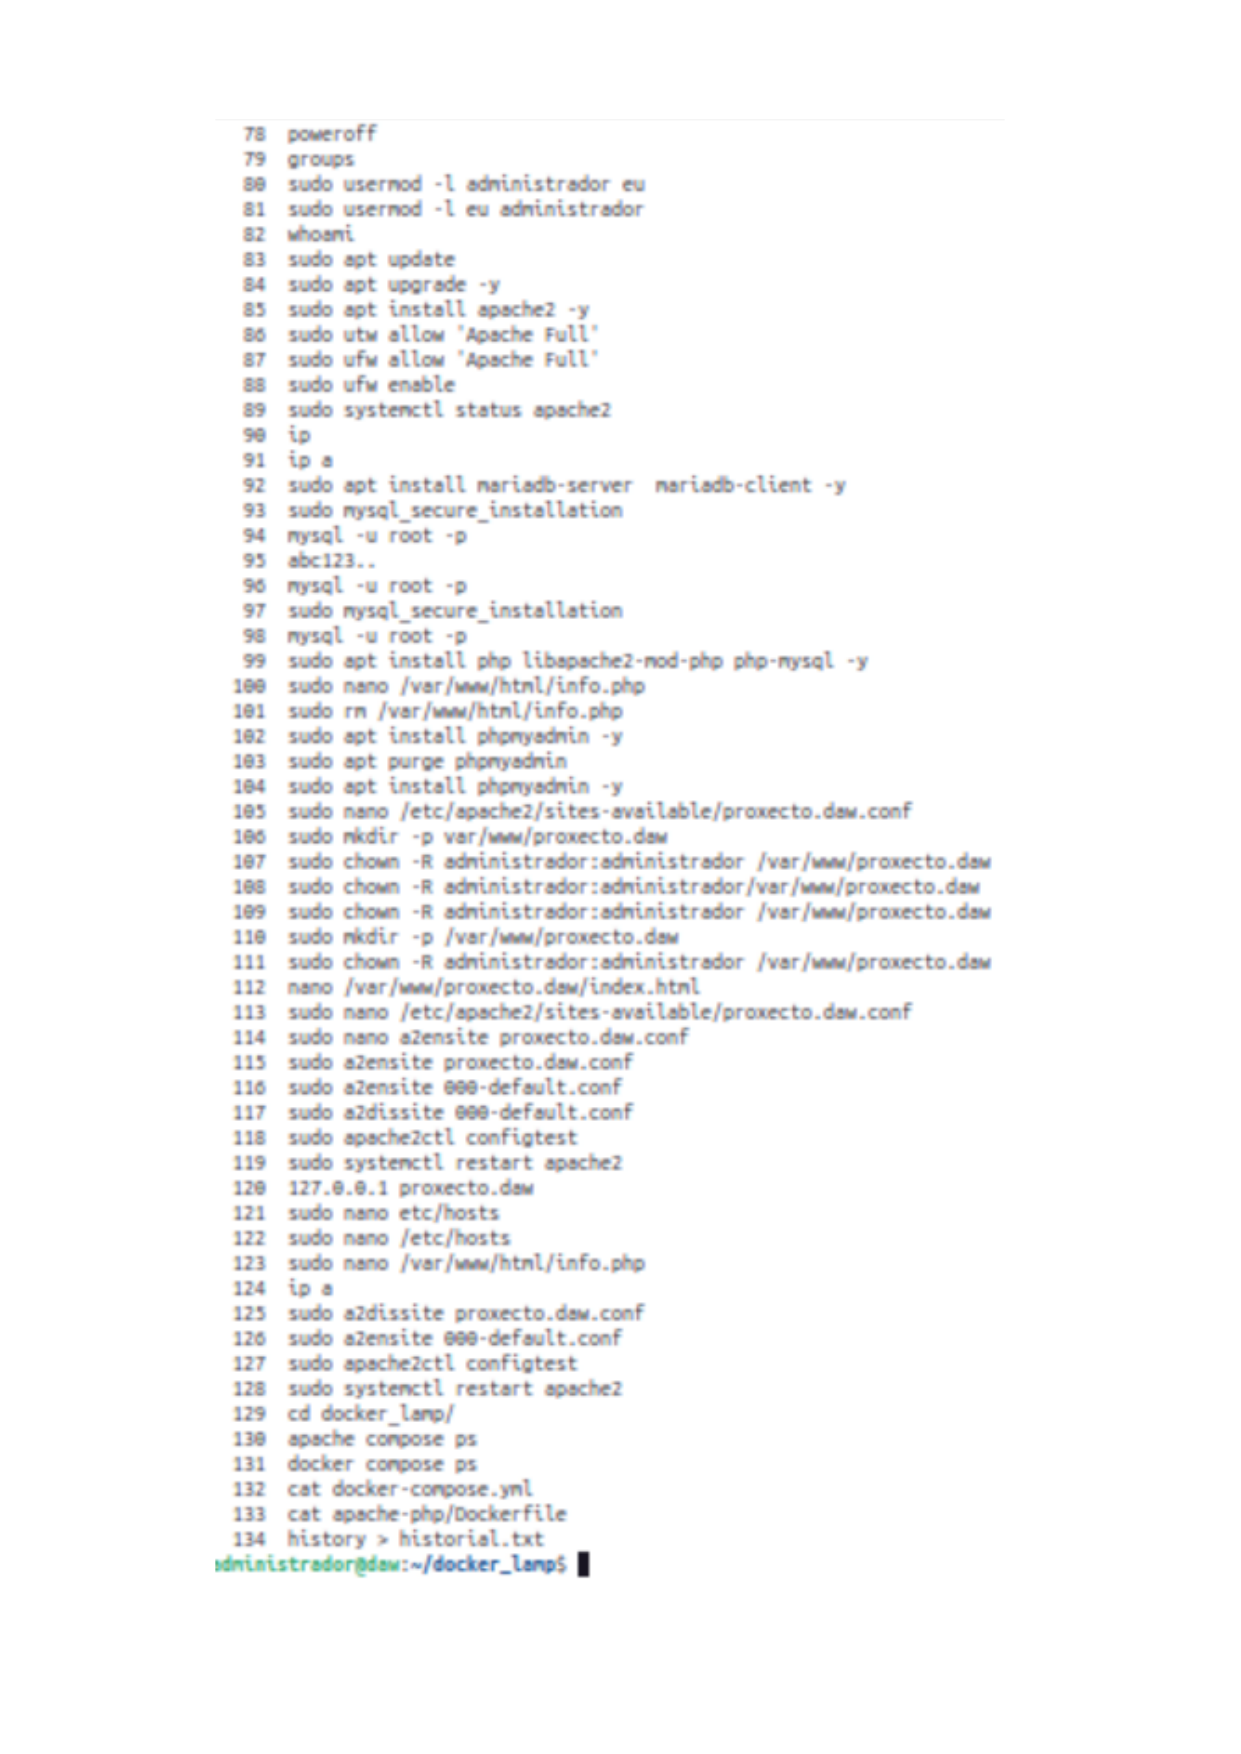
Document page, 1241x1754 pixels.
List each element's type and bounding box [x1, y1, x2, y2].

picture [215, 119, 1005, 1580]
